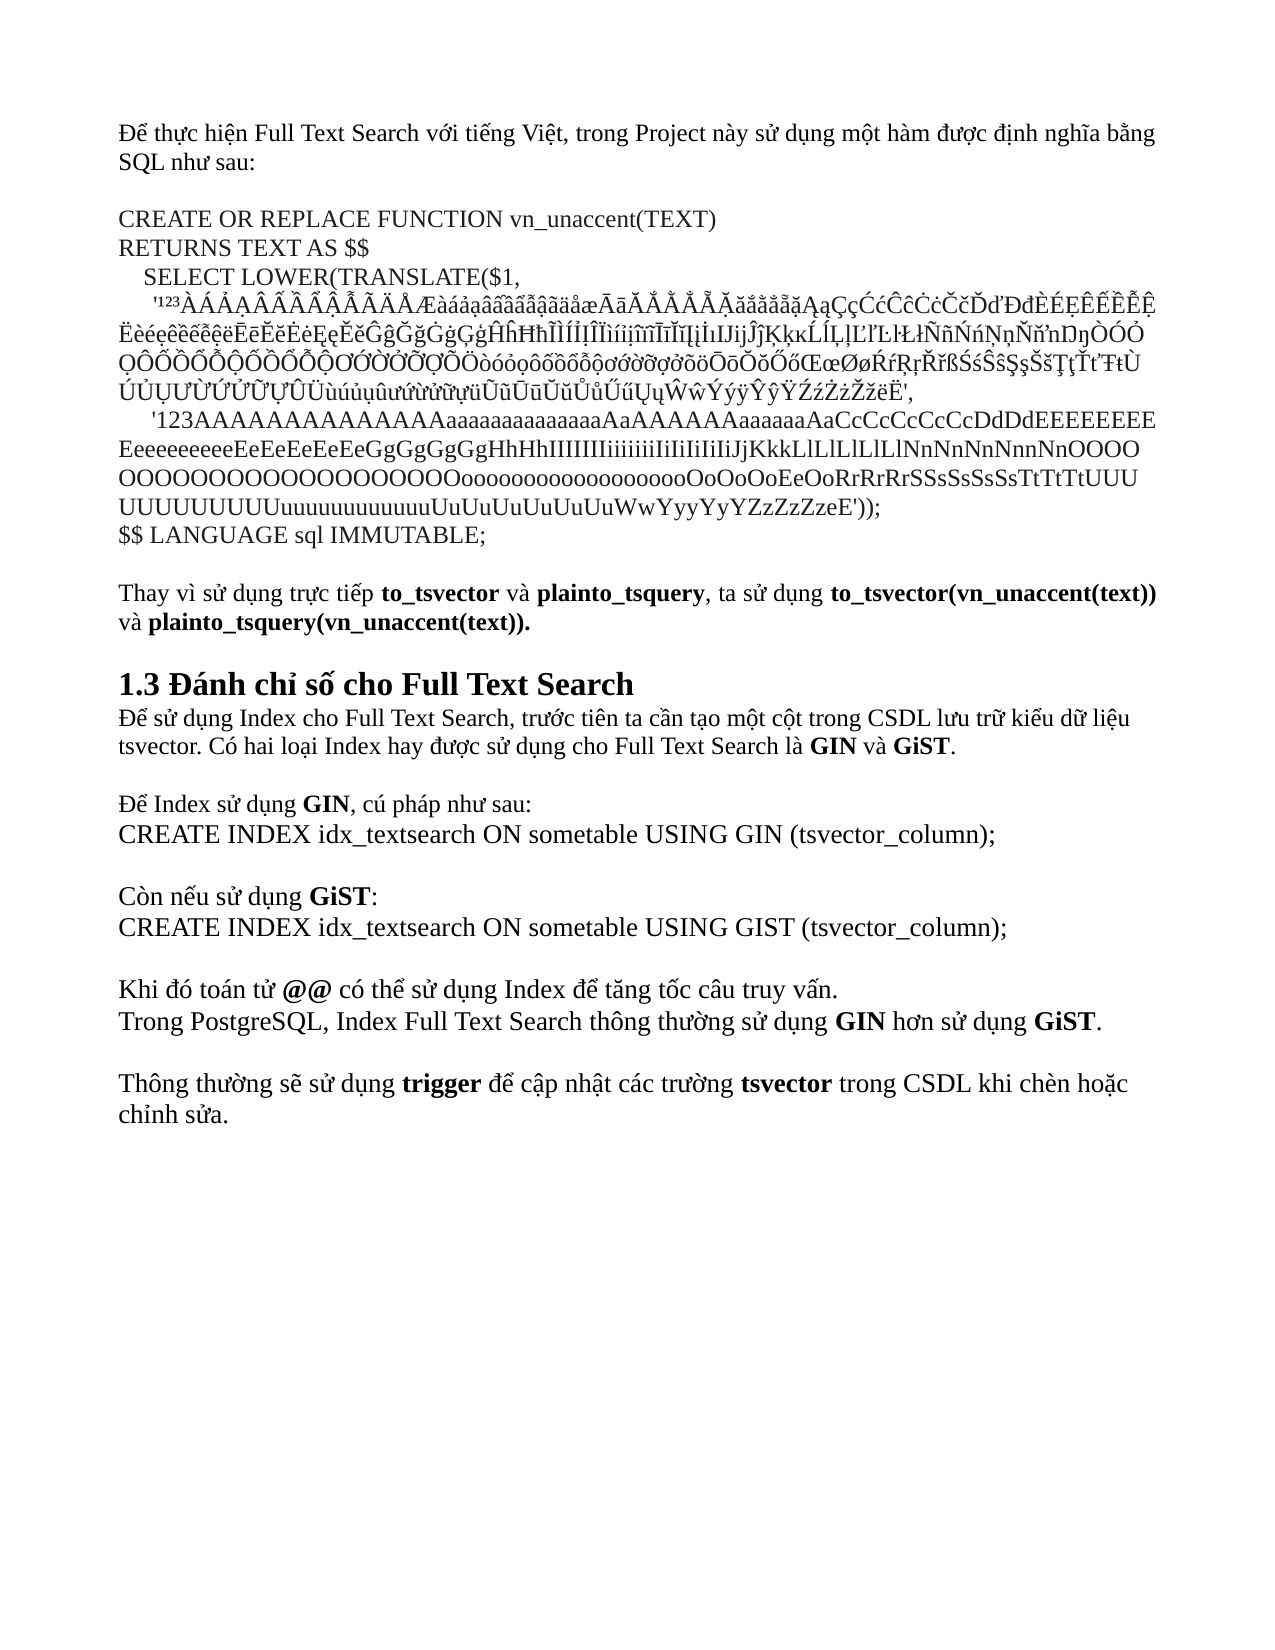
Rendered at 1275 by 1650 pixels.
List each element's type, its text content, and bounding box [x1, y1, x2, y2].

text RETURNS TEXT AS $$ [118, 233, 1157, 262]
text Để sử dụng Index cho Full Text Search, trước tiên ta cần tạo một cột trong CSDL lưu trữ kiểu dữ liệu tsvector. Có hai loại Index hay được sử dụng cho Full Text Search là GIN và GiST. [118, 703, 1157, 760]
text Còn nếu sử dụng GiST: [118, 880, 1157, 911]
text $$ LANGUAGE sql IMMUTABLE; [118, 521, 1157, 549]
text '123AAAAAAAAAAAAAAaaaaaaaaaaaaaaAaAAAAAAaaaaaaAaCcCcCcCcCcDdDdEEEEEEEEEeeeeeeeeeEeEeEeEeEeGgGgGgGgHhHhIIIIIIIiiiiiiiIiIiIiIiIiJjKkkLlLlLlLlLlNnNnNnNnnNnOOOOOOOOOOOOOOOOOOOOOOOooooooooooooooooooOoOoOoEeOoRrRrRrSSsSsSsSsTtTtTtUUUUUUUUUUUUuuuuuuuuuuuuUuUuUuUuUuUuWwYyyYyYZzZzZzеЕ')); [118, 406, 1157, 521]
text '¹²³ÀÁẢẠÂẤẦẨẬẪÃÄÅÆàáảạâấầẩẫậãäåæĀāĂẮẰẲẴẶăắằẳẵặĄąÇçĆćĈĉĊċČčĎďĐđÈÉẸÊẾỀỄỆËèéẹêềếễệëĒēĔĕĖėĘęĚěĜĝĞğĠġĢģĤĥĦħĨÌÍỈỊÎÏìíỉịîïĩĪīĬĭĮįİıĲĳĴĵĶķĸĹĺĻļĽľĿŀŁłÑñŃńŅņŇňŉŊŋÒÓỎỌÔỐỒỔỖỘỐỒỔỖỘƠỚỜỞỠỢÕÖòóỏọôốồổỗộơớờỡợởõöŌōŎŏŐőŒœØøŔŕŖŗŘřßŚśŜŝŞşŠšŢţŤťŦŧÙÚỦỤƯỪỨỬỮỰÛÜùúủụûưứừửữựüŨũŪūŬŭŮůŰűŲųŴŵÝýÿŶŷŸŹźŻżŽžёЁ', [118, 291, 1157, 406]
text Khi đó toán tử @@ có thể sử dụng Index để tăng tốc câu truy vấn. [118, 973, 1157, 1004]
text CREATE INDEX idx_textsearch ON sometable USING GIST (tsvector_column); [118, 911, 1157, 942]
text Thay vì sử dụng trực tiếp to_tsvector và plainto_tsquery, ta sử dụng to_tsvector(vn_unaccent(text)) và plainto_tsquery(vn_unaccent(text)). [118, 578, 1157, 636]
text 1.3 Đánh chỉ số cho Full Text Search [118, 664, 1157, 703]
text CREATE INDEX idx_textsearch ON sometable USING GIN (tsvector_column); [118, 818, 1157, 849]
text Để Index sử dụng GIN, cú pháp như sau: [118, 789, 1157, 818]
text SELECT LOWER(TRANSLATE($1, [118, 262, 1157, 291]
text Để thực hiện Full Text Search với tiếng Việt, trong Project này sử dụng một hàm được định nghĩa bằng SQL như sau: [118, 118, 1157, 176]
text CREATE OR REPLACE FUNCTION vn_unaccent(TEXT) [118, 204, 1157, 233]
text Trong PostgreSQL, Index Full Text Search thông thường sử dụng GIN hơn sử dụng GiST. [118, 1004, 1157, 1036]
text Thông thường sẽ sử dụng trigger để cập nhật các trường tsvector trong CSDL khi chèn hoặc chỉnh sửa. [118, 1067, 1157, 1129]
